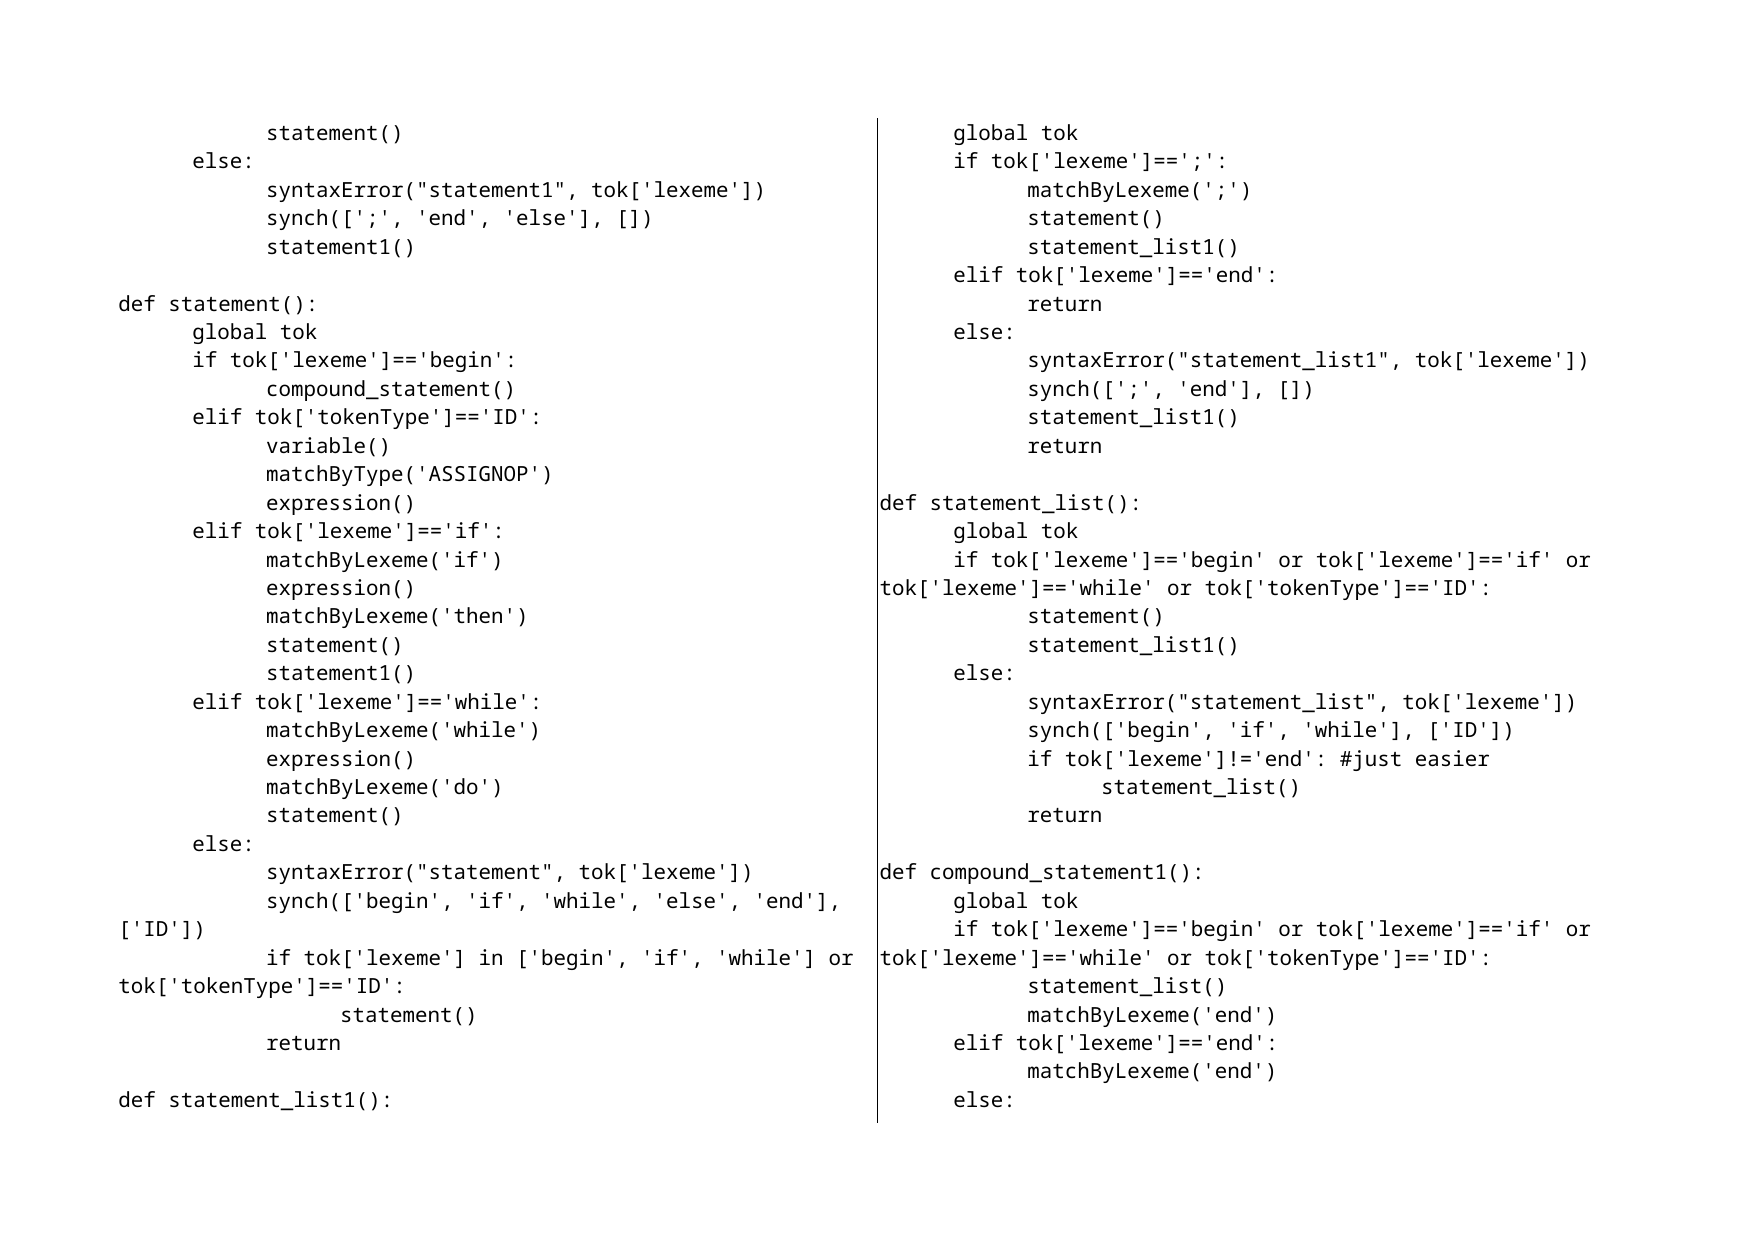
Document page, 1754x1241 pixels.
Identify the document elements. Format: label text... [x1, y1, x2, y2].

text expression() [118, 488, 875, 516]
text if tok['lexeme']=='begin' or tok['lexeme']=='if' or tok['lexeme']=='while' or tok['tokenType']=='ID': [879, 914, 1636, 971]
text synch([';', 'end'], []) [879, 374, 1636, 402]
text compound_statement() [118, 374, 875, 402]
text statement() [118, 630, 875, 658]
text statement_list1() [879, 232, 1636, 260]
text if tok['lexeme']=='begin' or tok['lexeme']=='if' or tok['lexeme']=='while' or tok['tokenType']=='ID': [879, 545, 1636, 602]
text matchByType('ASSIGNOP') [118, 459, 875, 488]
text global tok [879, 886, 1636, 914]
text synch([';', 'end', 'else'], []) [118, 203, 875, 232]
text global tok [118, 317, 875, 346]
text elif tok['lexeme']=='end': [879, 1028, 1636, 1057]
text synch(['begin', 'if', 'while'], ['ID']) [879, 715, 1636, 744]
text global tok [879, 118, 1636, 147]
text statement() [879, 203, 1636, 232]
text else: [118, 829, 875, 857]
text statement() [879, 602, 1636, 630]
text synch(['begin', 'if', 'while', 'else', 'end'], ['ID']) [118, 886, 875, 943]
text def statement(): [118, 289, 875, 317]
text matchByLexeme('while') [118, 715, 875, 744]
text statement_list() [879, 971, 1636, 1000]
text expression() [118, 573, 875, 602]
text else: [118, 147, 875, 175]
text statement_list() [879, 772, 1636, 801]
text statement() [118, 801, 875, 829]
text else: [879, 1085, 1636, 1113]
text elif tok['lexeme']=='while': [118, 687, 875, 715]
text if tok['lexeme']=='begin': [118, 346, 875, 374]
text syntaxError("statement_list1", tok['lexeme']) [879, 346, 1636, 374]
text def statement_list1(): [118, 1085, 875, 1113]
text statement1() [118, 232, 875, 260]
text elif tok['lexeme']=='end': [879, 260, 1636, 289]
text statement() [118, 1000, 875, 1028]
text def compound_statement1(): [879, 857, 1636, 886]
text matchByLexeme('then') [118, 602, 875, 630]
text syntaxError("statement", tok['lexeme']) [118, 857, 875, 886]
text else: [879, 658, 1636, 687]
text def statement_list(): [879, 488, 1636, 516]
text matchByLexeme('end') [879, 1000, 1636, 1028]
text elif tok['tokenType']=='ID': [118, 402, 875, 431]
text syntaxError("statement1", tok['lexeme']) [118, 175, 875, 203]
text return [879, 431, 1636, 459]
text matchByLexeme(';') [879, 175, 1636, 203]
text statement() [118, 118, 875, 147]
text elif tok['lexeme']=='if': [118, 516, 875, 545]
text matchByLexeme('end') [879, 1057, 1636, 1085]
text global tok [879, 516, 1636, 545]
text if tok['lexeme']!='end': #just easier [879, 744, 1636, 772]
text statement_list1() [879, 630, 1636, 658]
text syntaxError("statement_list", tok['lexeme']) [879, 687, 1636, 715]
text if tok['lexeme']==';': [879, 147, 1636, 175]
text variable() [118, 431, 875, 459]
text return [879, 289, 1636, 317]
text matchByLexeme('do') [118, 772, 875, 801]
text return [879, 801, 1636, 829]
text return [118, 1028, 875, 1057]
text statement1() [118, 658, 875, 687]
text matchByLexeme('if') [118, 545, 875, 573]
text if tok['lexeme'] in ['begin', 'if', 'while'] or tok['tokenType']=='ID': [118, 943, 875, 1000]
text statement_list1() [879, 402, 1636, 431]
text expression() [118, 744, 875, 772]
text else: [879, 317, 1636, 346]
